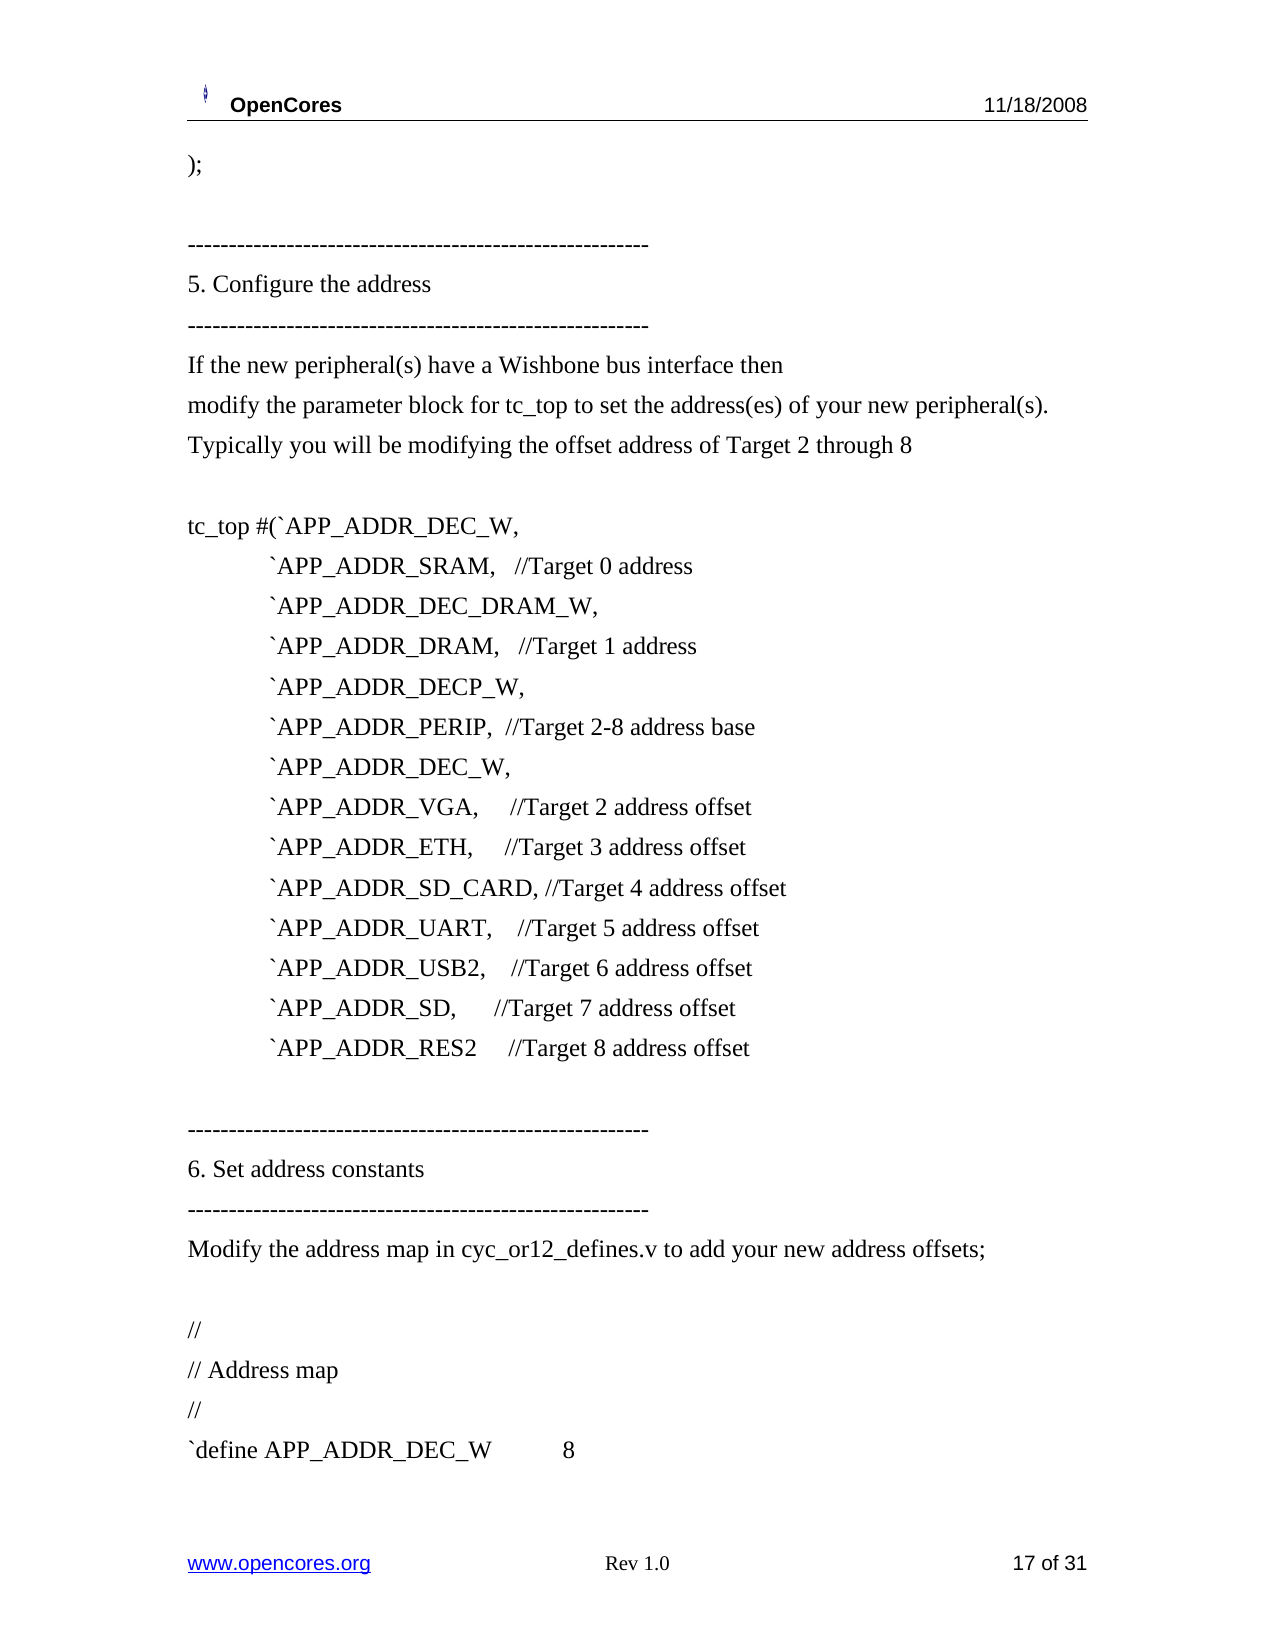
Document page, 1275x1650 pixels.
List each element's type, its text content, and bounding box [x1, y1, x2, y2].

text `APP_ADDR_ETH, //Target 3 address offset [187, 833, 1088, 861]
text `define APP_ADDR_DEC_W 8 [187, 1437, 1088, 1464]
text `APP_ADDR_PERIP, //Target 2-8 address base [187, 713, 1088, 741]
text // [187, 1396, 1088, 1424]
text `APP_ADDR_DECP_W, [187, 673, 1088, 700]
text modify the parameter block for tc_top to set the address(es) of your new peripheral(s). [187, 391, 1088, 419]
text `APP_ADDR_DEC_W, [187, 753, 1088, 781]
text -------------------------------------------------------- [187, 230, 1088, 258]
text If the new peripheral(s) have a Wishbone bus interface then [187, 351, 1088, 379]
text `APP_ADDR_DRAM, //Target 1 address [187, 632, 1088, 660]
text Typically you will be modifying the offset address of Target 2 through 8 [187, 431, 1088, 459]
text `APP_ADDR_DEC_DRAM_W, [187, 592, 1088, 620]
text `APP_ADDR_SRAM, //Target 0 address [187, 552, 1088, 580]
text -------------------------------------------------------- [187, 311, 1088, 338]
text tc_top #(`APP_ADDR_DEC_W, [187, 512, 1088, 539]
text 6. Set address constants [187, 1155, 1088, 1183]
text `APP_ADDR_VGA, //Target 2 address offset [187, 793, 1088, 821]
text // [187, 1316, 1088, 1344]
text `APP_ADDR_UART, //Target 5 address offset [187, 914, 1088, 942]
text -------------------------------------------------------- [187, 1195, 1088, 1223]
text ); [187, 150, 1088, 178]
text 5. Configure the address [187, 271, 1088, 298]
text `APP_ADDR_SD, //Target 7 address offset [187, 994, 1088, 1022]
text // Address map [187, 1356, 1088, 1384]
text `APP_ADDR_RES2 //Target 8 address offset [187, 1034, 1088, 1062]
text `APP_ADDR_SD_CARD, //Target 4 address offset [187, 874, 1088, 901]
text -------------------------------------------------------- [187, 1115, 1088, 1143]
text Modify the address map in cyc_or12_defines.v to add your new address offsets; [187, 1236, 1088, 1263]
text `APP_ADDR_USB2, //Target 6 address offset [187, 954, 1088, 982]
